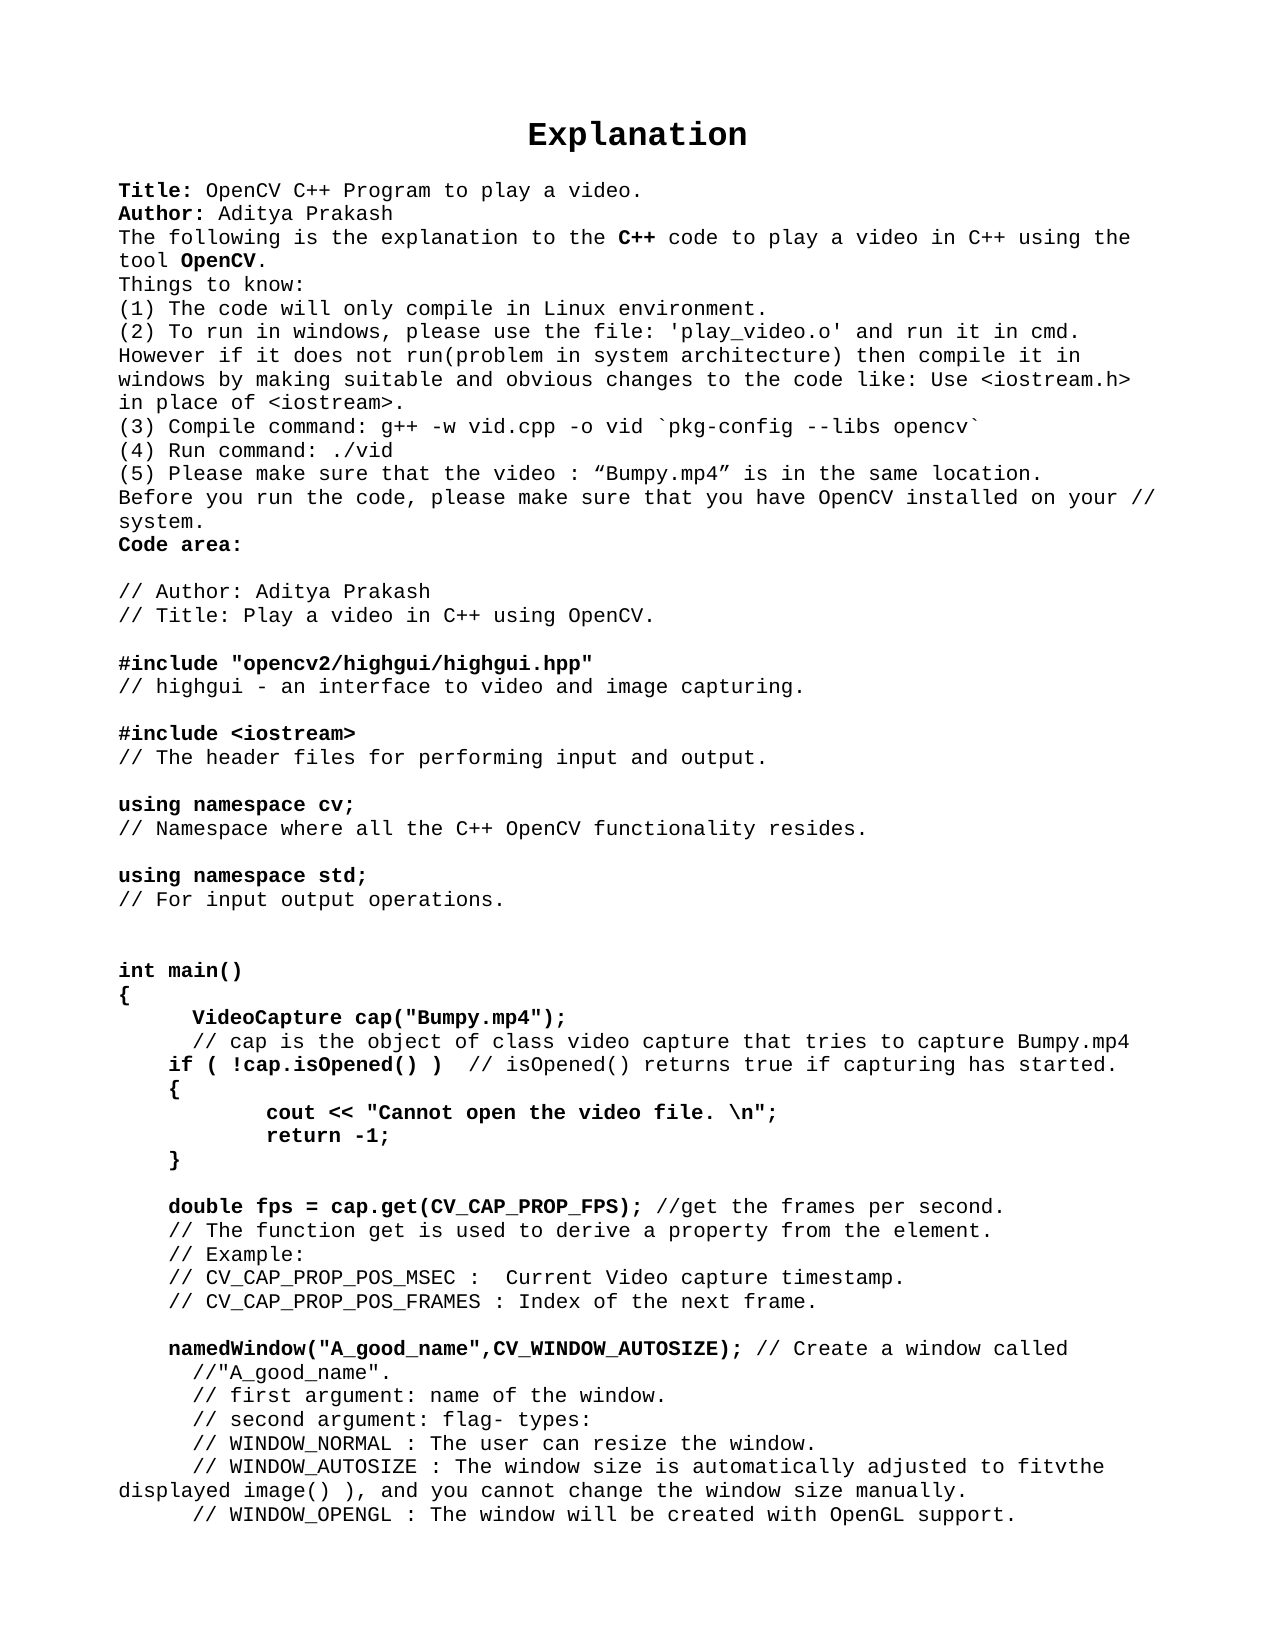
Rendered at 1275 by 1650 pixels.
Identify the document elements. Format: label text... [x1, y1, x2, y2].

text using namespace std; [118, 865, 1157, 889]
text // CV_CAP_PROP_POS_FRAMES : Index of the next frame. [118, 1291, 1157, 1314]
text return -1; [118, 1125, 1157, 1149]
text (5) Please make sure that the video : “Bumpy.mp4” is in the same location. [118, 463, 1157, 487]
text (1) The code will only compile in Linux environment. [118, 298, 1157, 321]
text // WINDOW_OPENGL : The window will be created with OpenGL support. [118, 1504, 1157, 1527]
text // The header files for performing input and output. [118, 747, 1157, 771]
text Code area: [118, 534, 1157, 558]
text } [118, 1149, 1157, 1173]
text // first argument: name of the window. [118, 1386, 1157, 1409]
text // cap is the object of class video capture that tries to capture Bumpy.mp4 [118, 1031, 1157, 1054]
text // CV_CAP_PROP_POS_MSEC : Current Video capture timestamp. [118, 1267, 1157, 1291]
text Explanation [118, 118, 1157, 156]
text VideoCapture cap("Bumpy.mp4"); [118, 1007, 1157, 1031]
text The following is the explanation to the C++ code to play a video in C++ using the tool OpenCV. [118, 227, 1157, 274]
text using namespace cv; [118, 794, 1157, 818]
text cout << "Cannot open the video file. \n"; [118, 1102, 1157, 1125]
text // For input output operations. [118, 889, 1157, 913]
text // Example: [118, 1244, 1157, 1267]
text if ( !cap.isOpened() ) // isOpened() returns true if capturing has started. [118, 1054, 1157, 1078]
text int main() [118, 960, 1157, 983]
text Before you run the code, please make sure that you have OpenCV installed on your // system. [118, 487, 1157, 534]
text { [118, 1078, 1157, 1102]
text // Title: Play a video in C++ using OpenCV. [118, 605, 1157, 629]
text (2) To run in windows, please use the file: 'play_video.o' and run it in cmd. However if it does not run(problem in system architecture) then compile it in windows by making suitable and obvious changes to the code like: Use <iostream.h> in place of <iostream>. [118, 321, 1157, 416]
text // The function get is used to derive a property from the element. [118, 1220, 1157, 1244]
text #include <iostream> [118, 723, 1157, 747]
text // second argument: flag- types: [118, 1409, 1157, 1433]
text Title: OpenCV C++ Program to play a video. [118, 179, 1157, 203]
text Things to know: [118, 274, 1157, 298]
text // Author: Aditya Prakash [118, 582, 1157, 605]
text { [118, 983, 1157, 1007]
text namedWindow("A_good_name",CV_WINDOW_AUTOSIZE); // Create a window called //"A_good_name". [118, 1338, 1157, 1386]
text // highgui - an interface to video and image capturing. [118, 676, 1157, 700]
text Author: Aditya Prakash [118, 203, 1157, 227]
text // Namespace where all the C++ OpenCV functionality resides. [118, 818, 1157, 842]
text // WINDOW_AUTOSIZE : The window size is automatically adjusted to fitvthe displayed image() ), and you cannot change the window size manually. [118, 1456, 1157, 1504]
text #include "opencv2/highgui/highgui.hpp" [118, 652, 1157, 676]
text (3) Compile command: g++ -w vid.cpp -o vid `pkg-config --libs opencv` [118, 416, 1157, 440]
text double fps = cap.get(CV_CAP_PROP_FPS); //get the frames per second. [118, 1196, 1157, 1220]
text // WINDOW_NORMAL : The user can resize the window. [118, 1433, 1157, 1456]
text (4) Run command: ./vid [118, 440, 1157, 463]
